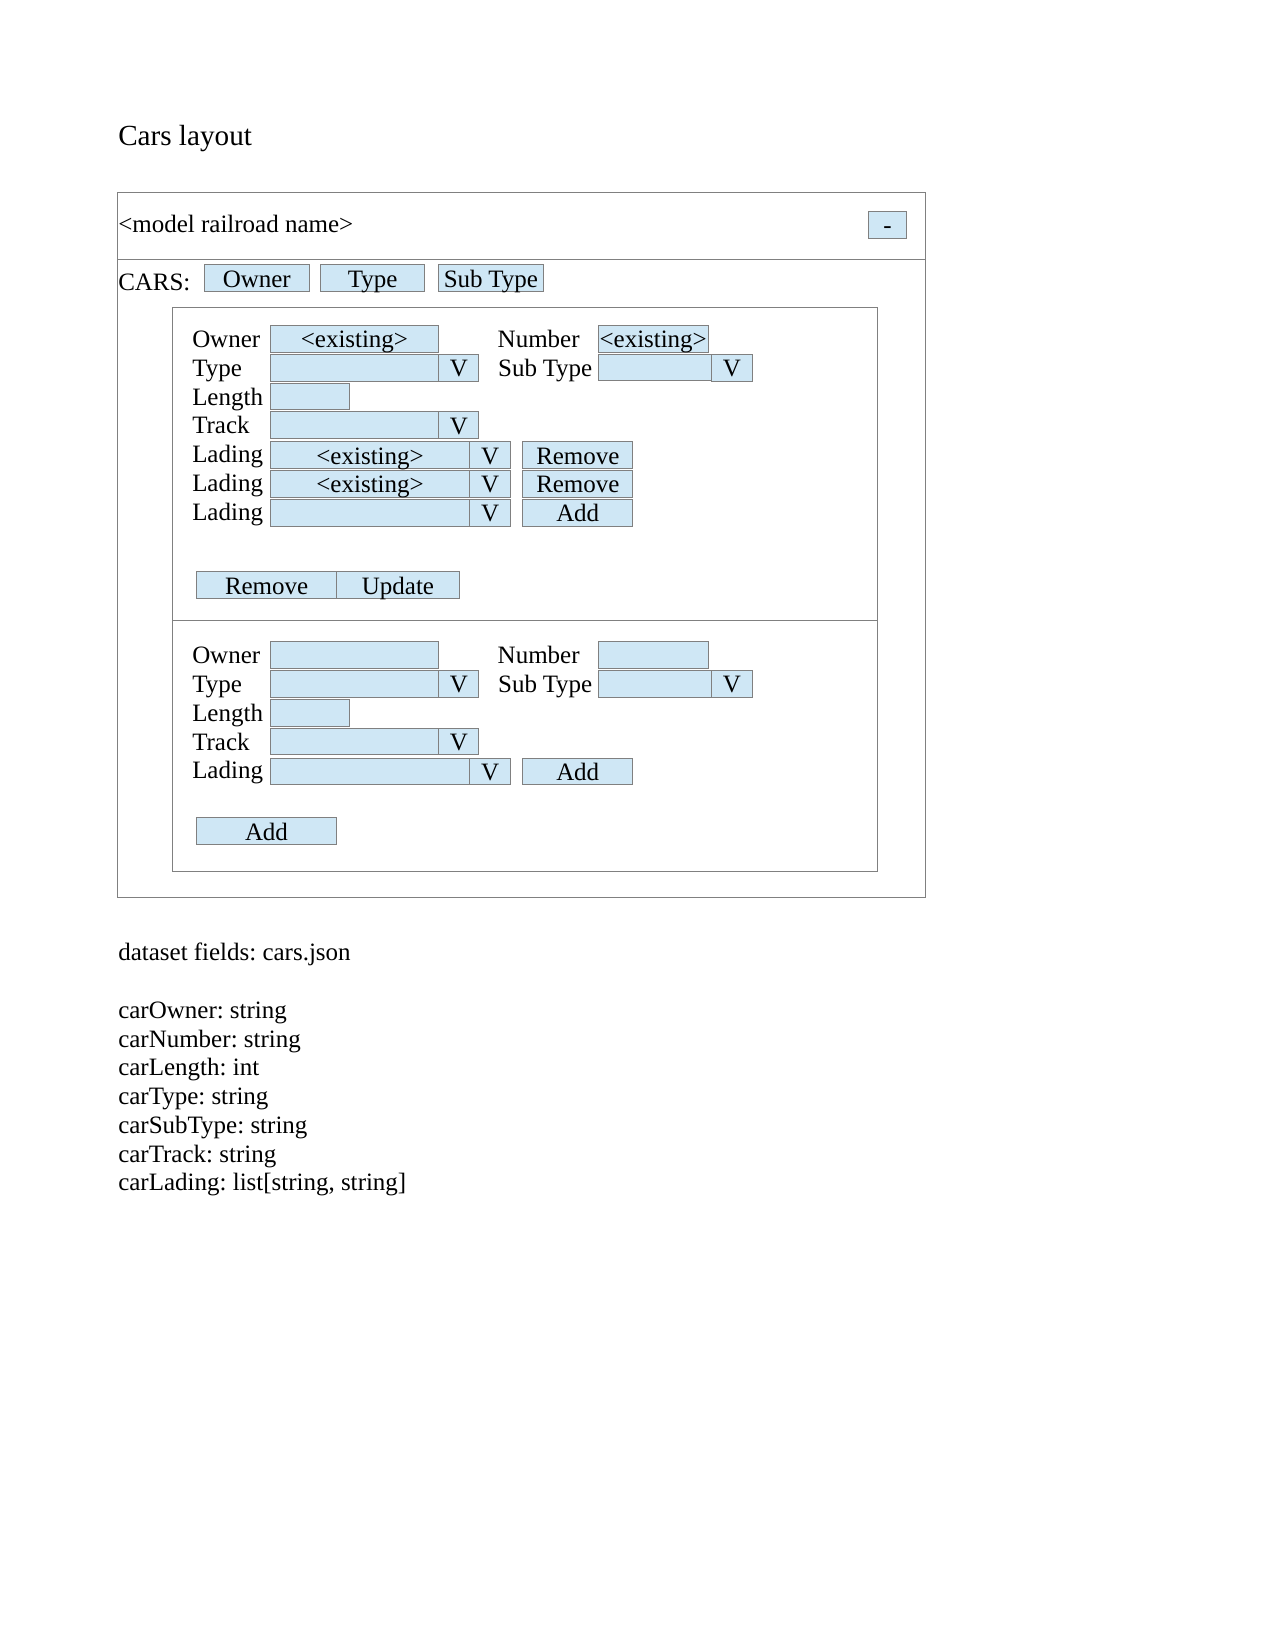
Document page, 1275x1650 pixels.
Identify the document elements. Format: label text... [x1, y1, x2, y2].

text Length [173, 382, 877, 410]
text Lading [173, 755, 877, 784]
text [926, 382, 1157, 410]
text [118, 755, 172, 784]
text carOwner: string [118, 995, 1157, 1024]
text carSubType: string [118, 1110, 1157, 1139]
text [878, 324, 925, 353]
text [926, 410, 1157, 439]
text [926, 669, 1157, 698]
text [878, 439, 925, 468]
text [926, 209, 1157, 238]
text [926, 727, 1157, 755]
text carType: string [118, 1081, 1157, 1110]
text [118, 382, 172, 410]
text [118, 468, 172, 497]
text CARS: [118, 267, 925, 295]
text Owner Number [173, 324, 877, 353]
text [926, 698, 1157, 727]
text [118, 324, 172, 353]
text [926, 353, 1157, 382]
text [118, 497, 172, 525]
text [878, 353, 925, 382]
text [878, 698, 925, 727]
text <model railroad name> [118, 209, 925, 238]
text Lading [173, 439, 877, 468]
text [878, 468, 925, 497]
text [118, 410, 172, 439]
text [878, 669, 925, 698]
text Type Sub Type [173, 353, 877, 382]
text [926, 267, 1157, 295]
text Track [173, 727, 877, 755]
text [878, 497, 925, 525]
text [878, 640, 925, 669]
text [118, 640, 172, 669]
text [926, 439, 1157, 468]
text Owner Number [173, 640, 877, 669]
text Lading [173, 468, 877, 497]
text dataset fields: cars.json [118, 937, 1157, 966]
text carTrack: string [118, 1139, 1157, 1167]
text Type Sub Type [173, 669, 877, 698]
text carLading: list[string, string] [118, 1167, 1157, 1196]
text Length [173, 698, 877, 727]
text [118, 439, 172, 468]
text [878, 382, 925, 410]
text Cars layout [118, 118, 1157, 152]
text [118, 698, 172, 727]
text Lading [173, 497, 877, 525]
text [118, 669, 172, 698]
text [926, 640, 1157, 669]
text [926, 324, 1157, 353]
text [926, 755, 1157, 784]
text [926, 497, 1157, 525]
text [926, 468, 1157, 497]
text carLength: int [118, 1052, 1157, 1081]
text [878, 410, 925, 439]
text [118, 727, 172, 755]
text [118, 353, 172, 382]
text [878, 727, 925, 755]
text Track [173, 410, 877, 439]
text [878, 755, 925, 784]
text carNumber: string [118, 1024, 1157, 1052]
